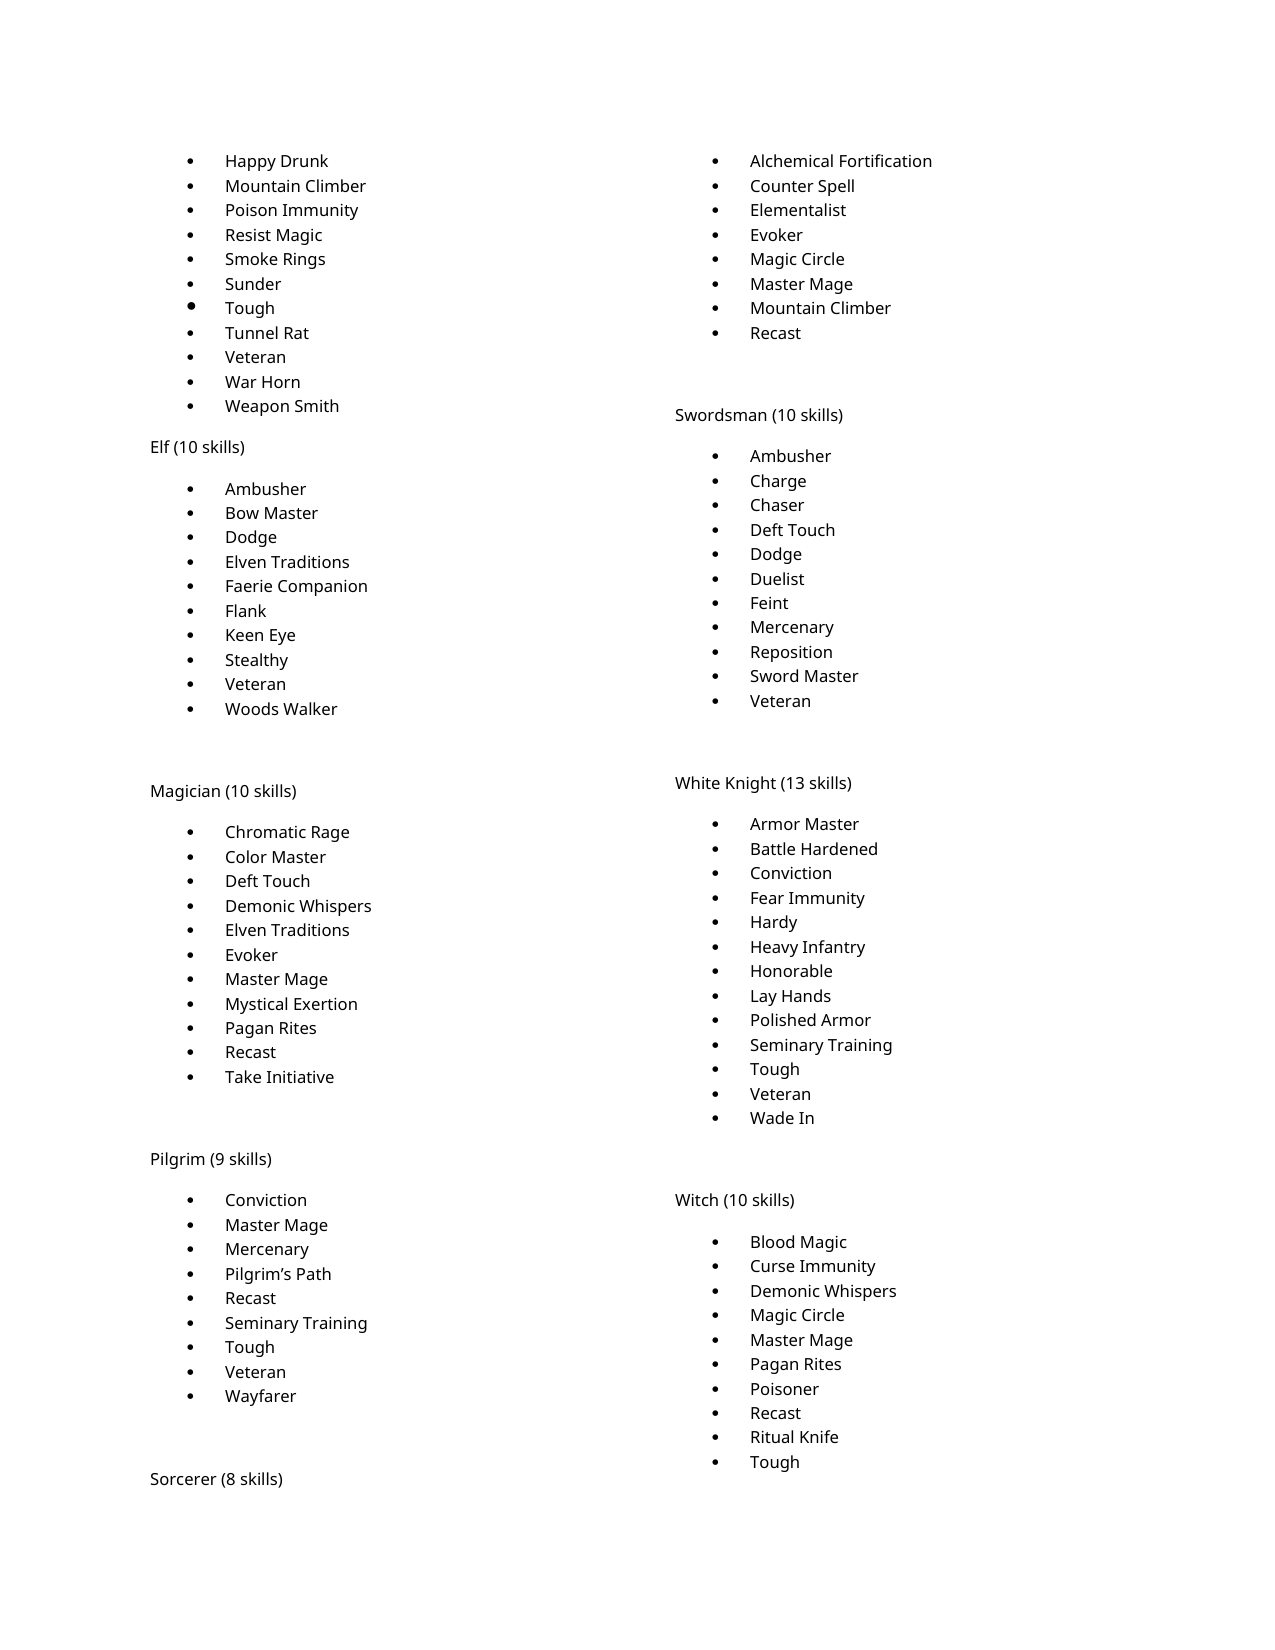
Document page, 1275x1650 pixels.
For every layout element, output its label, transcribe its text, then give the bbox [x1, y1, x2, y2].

list Magic Circle [712, 1304, 1125, 1326]
list Deft Touch [712, 518, 1125, 541]
text Swordsman (10 skills) [675, 404, 1125, 426]
list Mercenary [712, 616, 1125, 639]
list Recast [187, 1287, 600, 1310]
list Master Mage [712, 272, 1125, 295]
list Lay Hands [712, 984, 1125, 1007]
list Pagan Rites [187, 1017, 600, 1039]
list Conviction [187, 1189, 600, 1212]
list Honorable [712, 960, 1125, 983]
list Woods Walker [187, 697, 600, 720]
list Tough [187, 297, 600, 319]
list Charge [712, 469, 1125, 492]
list Pagan Rites [712, 1353, 1125, 1375]
list Tunnel Rat [187, 321, 600, 344]
list Happy Drunk [187, 150, 600, 173]
list Recast [712, 321, 1125, 344]
text Sorcerer (8 skills) [150, 1467, 600, 1490]
list Tough [712, 1451, 1125, 1473]
list Hardy [712, 911, 1125, 934]
list Stealthy [187, 648, 600, 671]
list Armor Master [712, 813, 1125, 836]
list Battle Hardened [712, 837, 1125, 860]
list Veteran [712, 1082, 1125, 1105]
text White Knight (13 skills) [675, 772, 1125, 794]
list Seminary Training [712, 1033, 1125, 1056]
list Mountain Climber [187, 174, 600, 197]
list Mountain Climber [712, 297, 1125, 319]
list Feint [712, 592, 1125, 614]
list Mystical Exertion [187, 992, 600, 1015]
list Veteran [187, 673, 600, 696]
list Curse Immunity [712, 1255, 1125, 1277]
list Weapon Smith [187, 395, 600, 417]
list Veteran [712, 689, 1125, 712]
list Poisoner [712, 1377, 1125, 1400]
list Color Master [187, 845, 600, 868]
list Alchemical Fortification [712, 150, 1125, 173]
list Dodge [187, 526, 600, 549]
list Counter Spell [712, 174, 1125, 197]
list Chaser [712, 494, 1125, 516]
list Dodge [712, 543, 1125, 565]
list Polished Armor [712, 1009, 1125, 1032]
list Heavy Infantry [712, 935, 1125, 958]
list Elementalist [712, 199, 1125, 222]
list Faerie Companion [187, 575, 600, 598]
list Resist Magic [187, 223, 600, 246]
list Blood Magic [712, 1230, 1125, 1253]
list Evoker [187, 943, 600, 966]
list Recast [187, 1041, 600, 1064]
list Master Mage [187, 968, 600, 990]
list Sunder [187, 272, 600, 295]
list Conviction [712, 862, 1125, 885]
list Demonic Whispers [712, 1279, 1125, 1302]
list Ritual Knife [712, 1426, 1125, 1449]
list Veteran [187, 1360, 600, 1383]
text Pilgrim (9 skills) [150, 1148, 600, 1171]
list War Horn [187, 370, 600, 393]
list Smoke Rings [187, 248, 600, 271]
list Master Mage [712, 1328, 1125, 1351]
list Flank [187, 599, 600, 622]
list Mercenary [187, 1238, 600, 1261]
list Chromatic Rage [187, 821, 600, 843]
list Veteran [187, 346, 600, 368]
text Magician (10 skills) [150, 780, 600, 802]
list Seminary Training [187, 1311, 600, 1334]
text Witch (10 skills) [675, 1189, 1125, 1212]
list Pilgrim’s Path [187, 1262, 600, 1285]
list Keen Eye [187, 624, 600, 647]
list Fear Immunity [712, 886, 1125, 909]
list Wade In [712, 1107, 1125, 1129]
list Elven Traditions [187, 919, 600, 941]
list Poison Immunity [187, 199, 600, 222]
list Reposition [712, 641, 1125, 663]
list Demonic Whispers [187, 894, 600, 917]
list Tough [187, 1336, 600, 1359]
list Duelist [712, 567, 1125, 590]
list Master Mage [187, 1213, 600, 1236]
list Recast [712, 1402, 1125, 1424]
list Elven Traditions [187, 551, 600, 573]
list Evoker [712, 223, 1125, 246]
list Take Initiative [187, 1066, 600, 1088]
list Wayfarer [187, 1385, 600, 1408]
list Sword Master [712, 665, 1125, 688]
list Ambusher [712, 445, 1125, 467]
list Magic Circle [712, 248, 1125, 271]
list Deft Touch [187, 870, 600, 892]
list Bow Master [187, 502, 600, 524]
list Tough [712, 1058, 1125, 1081]
list Ambusher [187, 477, 600, 500]
text Elf (10 skills) [150, 436, 600, 459]
